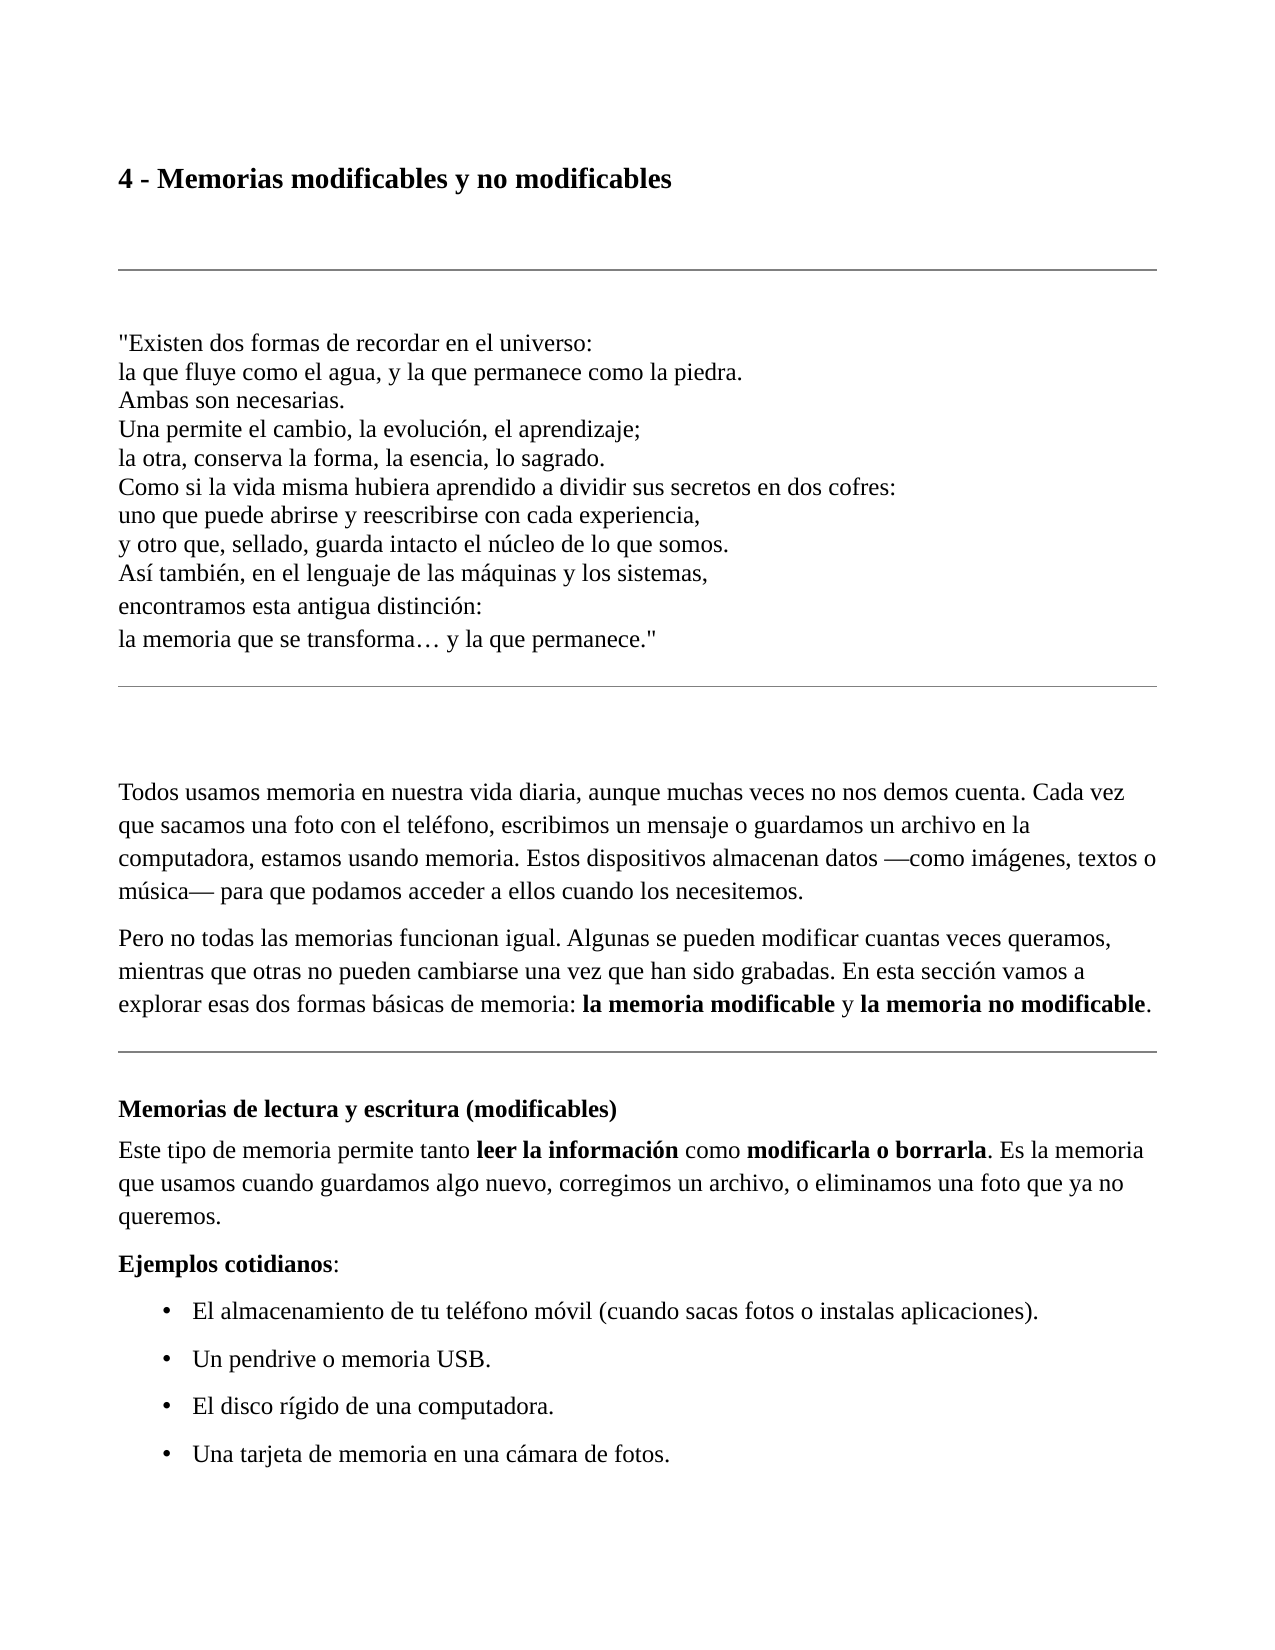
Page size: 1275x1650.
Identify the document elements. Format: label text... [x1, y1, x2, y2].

list El almacenamiento de tu teléfono móvil (cuando sacas fotos o instalas aplicaciones). [162, 1296, 1157, 1325]
list El disco rígido de una computadora. [162, 1391, 1157, 1420]
text "Existen dos formas de recordar en el universo: la que fluye como el agua, y la que permanece como la piedra. Ambas son necesarias. Una permite el cambio, la evolución, el aprendizaje; la otra, conserva la forma, la esencia, lo sagrado. Como si la vida misma hubiera aprendido a dividir sus secretos en dos cofres: uno que puede abrirse y reescribirse con cada experiencia, y otro que, sellado, guarda intacto el núcleo de lo que somos. [118, 328, 1157, 558]
text Ejemplos cotidianos: [118, 1249, 1157, 1277]
text Este tipo de memoria permite tanto leer la información como modificarla o borrarla. Es la memoria que usamos cuando guardamos algo nuevo, corregimos un archivo, o eliminamos una foto que ya no queremos. [118, 1135, 1157, 1230]
text Pero no todas las memorias funcionan igual. Algunas se pueden modificar cuantas veces queramos, mientras que otras no pueden cambiarse una vez que han sido grabadas. En esta sección vamos a explorar esas dos formas básicas de memoria: la memoria modificable y la memoria no modificable. [118, 923, 1157, 1018]
list Una tarjeta de memoria en una cámara de fotos. [162, 1439, 1157, 1468]
list Un pendrive o memoria USB. [162, 1344, 1157, 1373]
subtitle Memorias de lectura y escritura (modificables) [118, 1094, 1157, 1122]
text Todos usamos memoria en nuestra vida diaria, aunque muchas veces no nos demos cuenta. Cada vez que sacamos una foto con el teléfono, escribimos un mensaje o guardamos un archivo en la computadora, estamos usando memoria. Estos dispositivos almacenan datos —como imágenes, textos o música— para que podamos acceder a ellos cuando los necesitemos. [118, 777, 1157, 904]
subtitle 4 - Memorias modificables y no modificables [118, 161, 1157, 195]
text Así también, en el lenguaje de las máquinas y los sistemas, encontramos esta antigua distinción: la memoria que se transforma… y la que permanece." [118, 558, 1157, 653]
